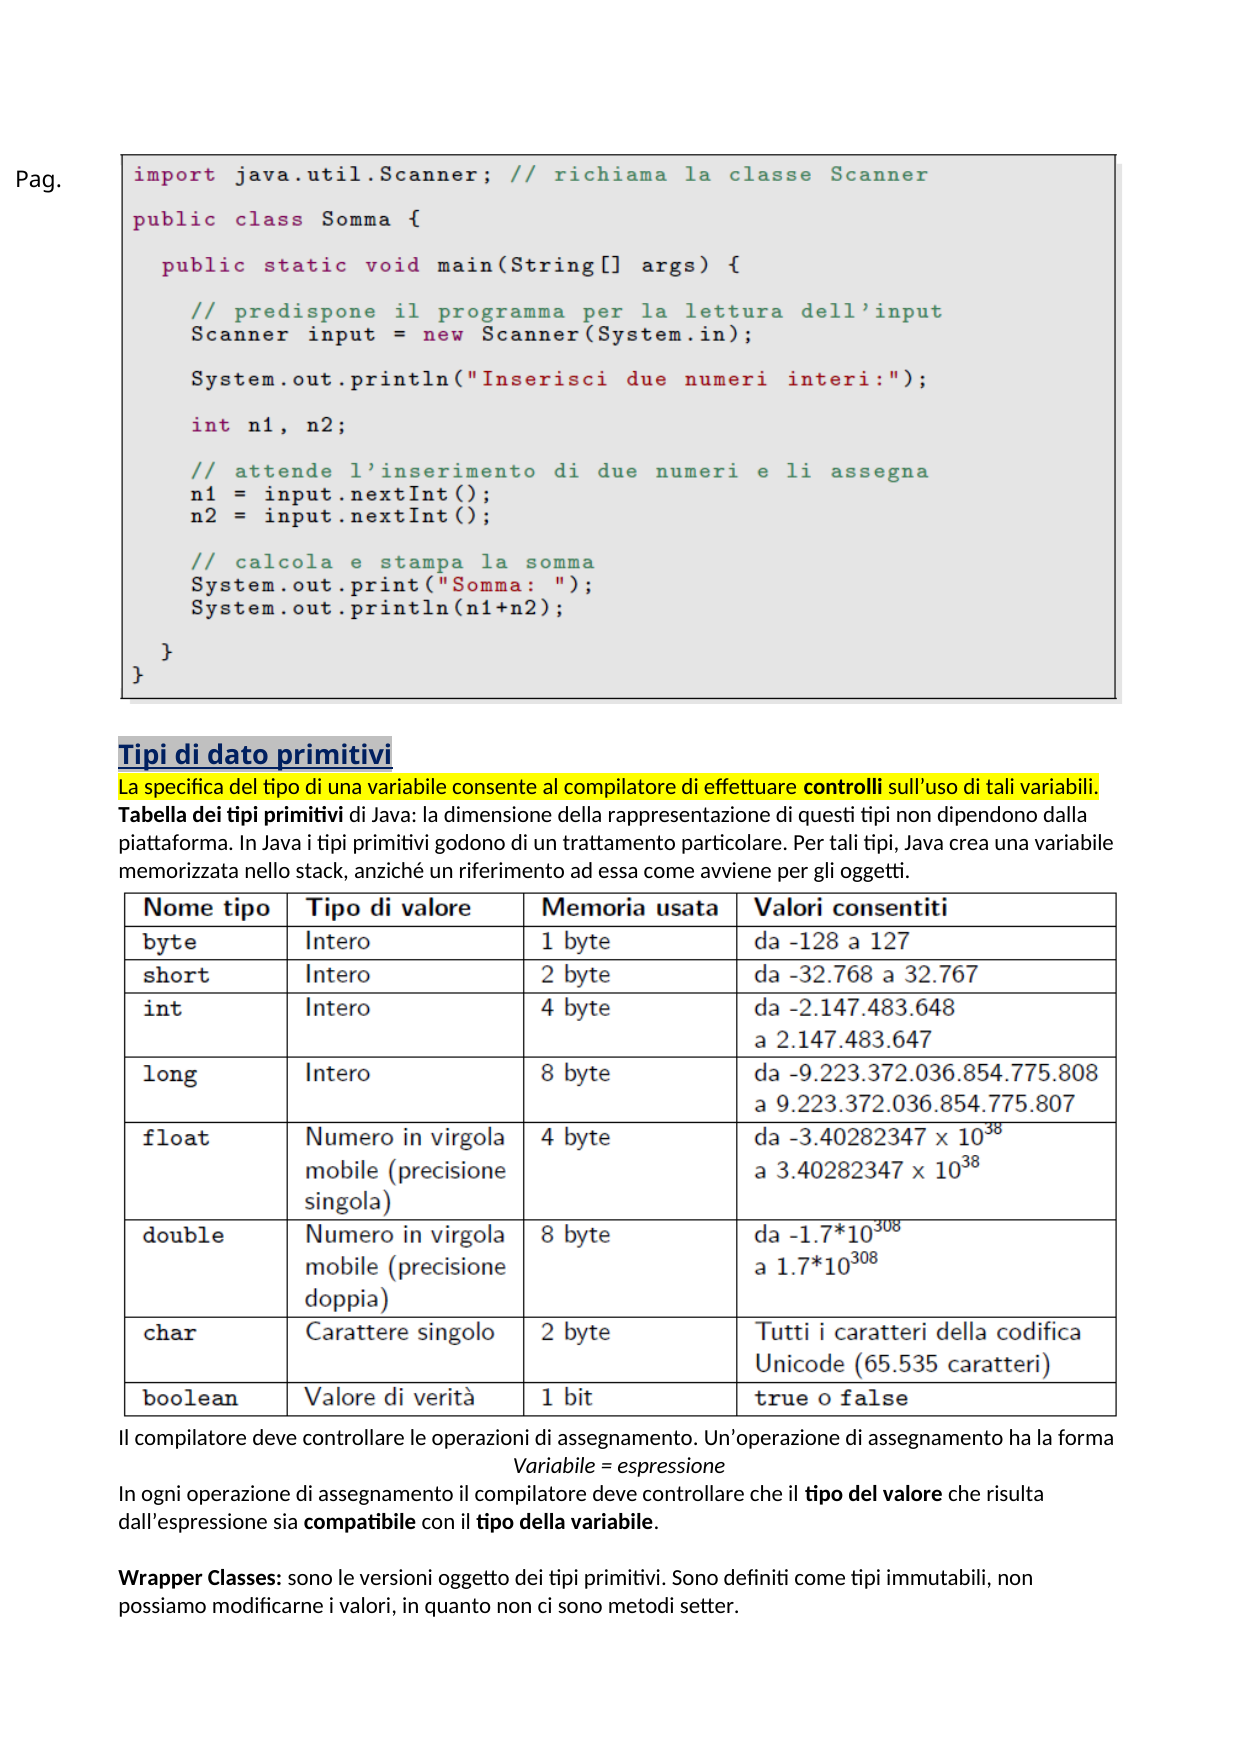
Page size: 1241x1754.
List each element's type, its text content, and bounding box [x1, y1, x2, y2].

text Variabile = espressione [118, 1451, 1122, 1479]
text Wrapper Classes: sono le versioni oggetto dei tipi primitivi. Sono definiti come tipi immutabili, non possiamo modificarne i valori, in quanto non ci sono metodi setter. [118, 1563, 1122, 1619]
text Il compilatore deve controllare le operazioni di assegnamento. Un’operazione di assegnamento ha la forma [118, 1424, 1122, 1451]
subtitle Tipi di dato primitivi [118, 736, 1122, 772]
text Tabella dei tipi primitivi di Java: la dimensione della rappresentazione di questi tipi non dipendono dalla piattaforma. In Java i tipi primitivi godono di un trattamento particolare. Per tali tipi, Java crea una variabile memorizzata nello stack, anziché un riferimento ad essa come avviene per gli oggetti. [118, 800, 1122, 884]
text La specifica del tipo di una variabile consente al compilatore di effettuare controlli sull’uso di tali variabili. [118, 772, 1122, 800]
text In ogni operazione di assegnamento il compilatore deve controllare che il tipo del valore che risulta dall’espressione sia compatibile con il tipo della variabile. [118, 1479, 1122, 1535]
